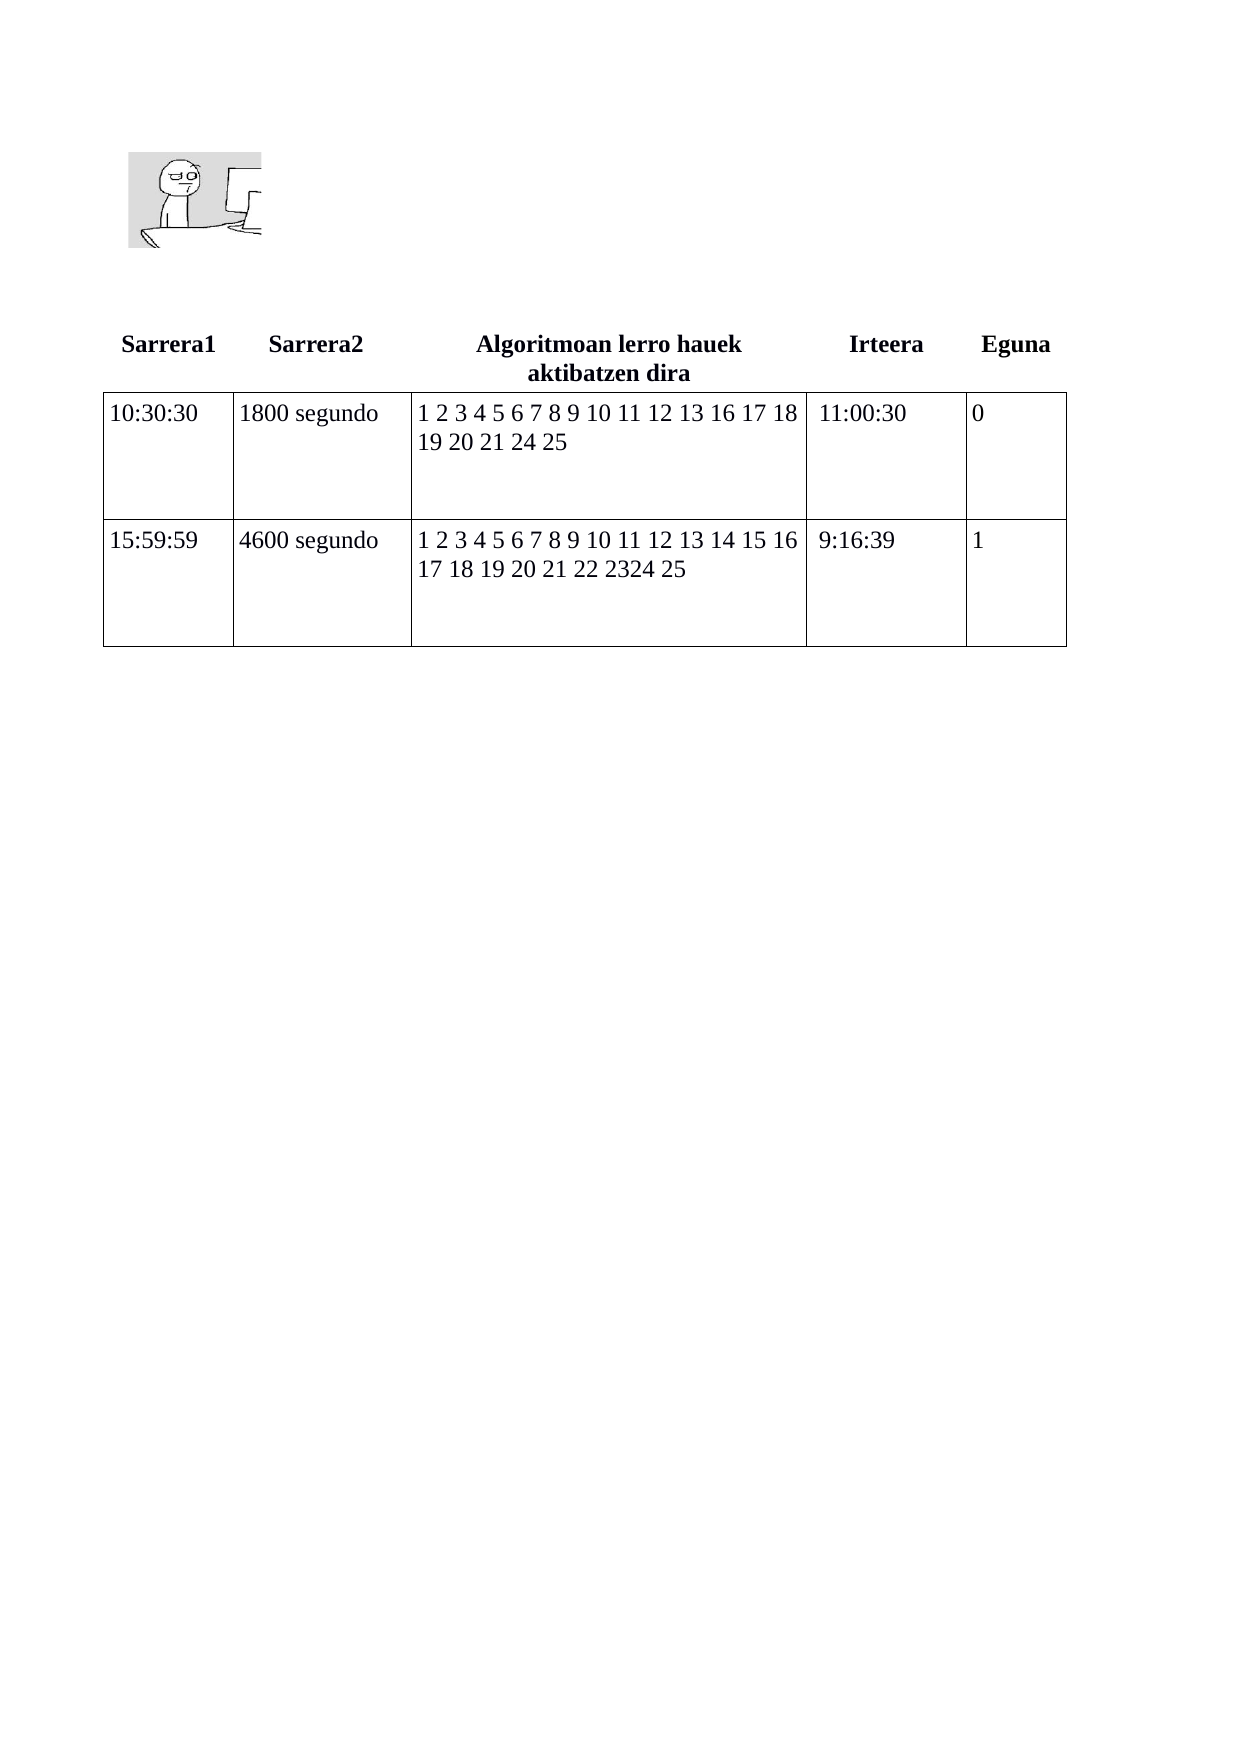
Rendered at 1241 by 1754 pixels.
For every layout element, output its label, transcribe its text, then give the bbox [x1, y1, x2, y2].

table_cell 0 [967, 393, 1066, 519]
table_header Irteera [807, 323, 966, 392]
table_cell 1 2 3 4 5 6 7 8 9 10 11 12 13 14 15 16 17 18 19 20 21 22 2324 25 [412, 520, 806, 646]
table_cell 1 [967, 520, 1066, 646]
table_header Sarrera2 [233, 323, 411, 392]
table_header Sarrera1 [104, 323, 233, 392]
table_header Eguna [966, 323, 1066, 392]
table_cell 1 2 3 4 5 6 7 8 9 10 11 12 13 16 17 18 19 20 21 24 25 [412, 393, 806, 519]
table_header Algoritmoan lerro hauek aktibatzen dira [411, 323, 807, 392]
table_cell 9:16:39 [807, 520, 966, 646]
table_cell 1800 segundo [234, 393, 411, 519]
table_cell 15:59:59 [104, 520, 233, 646]
table_cell 11:00:30 [807, 393, 966, 519]
table_cell 4600 segundo [234, 520, 411, 646]
table_cell 10:30:30 [104, 393, 233, 519]
